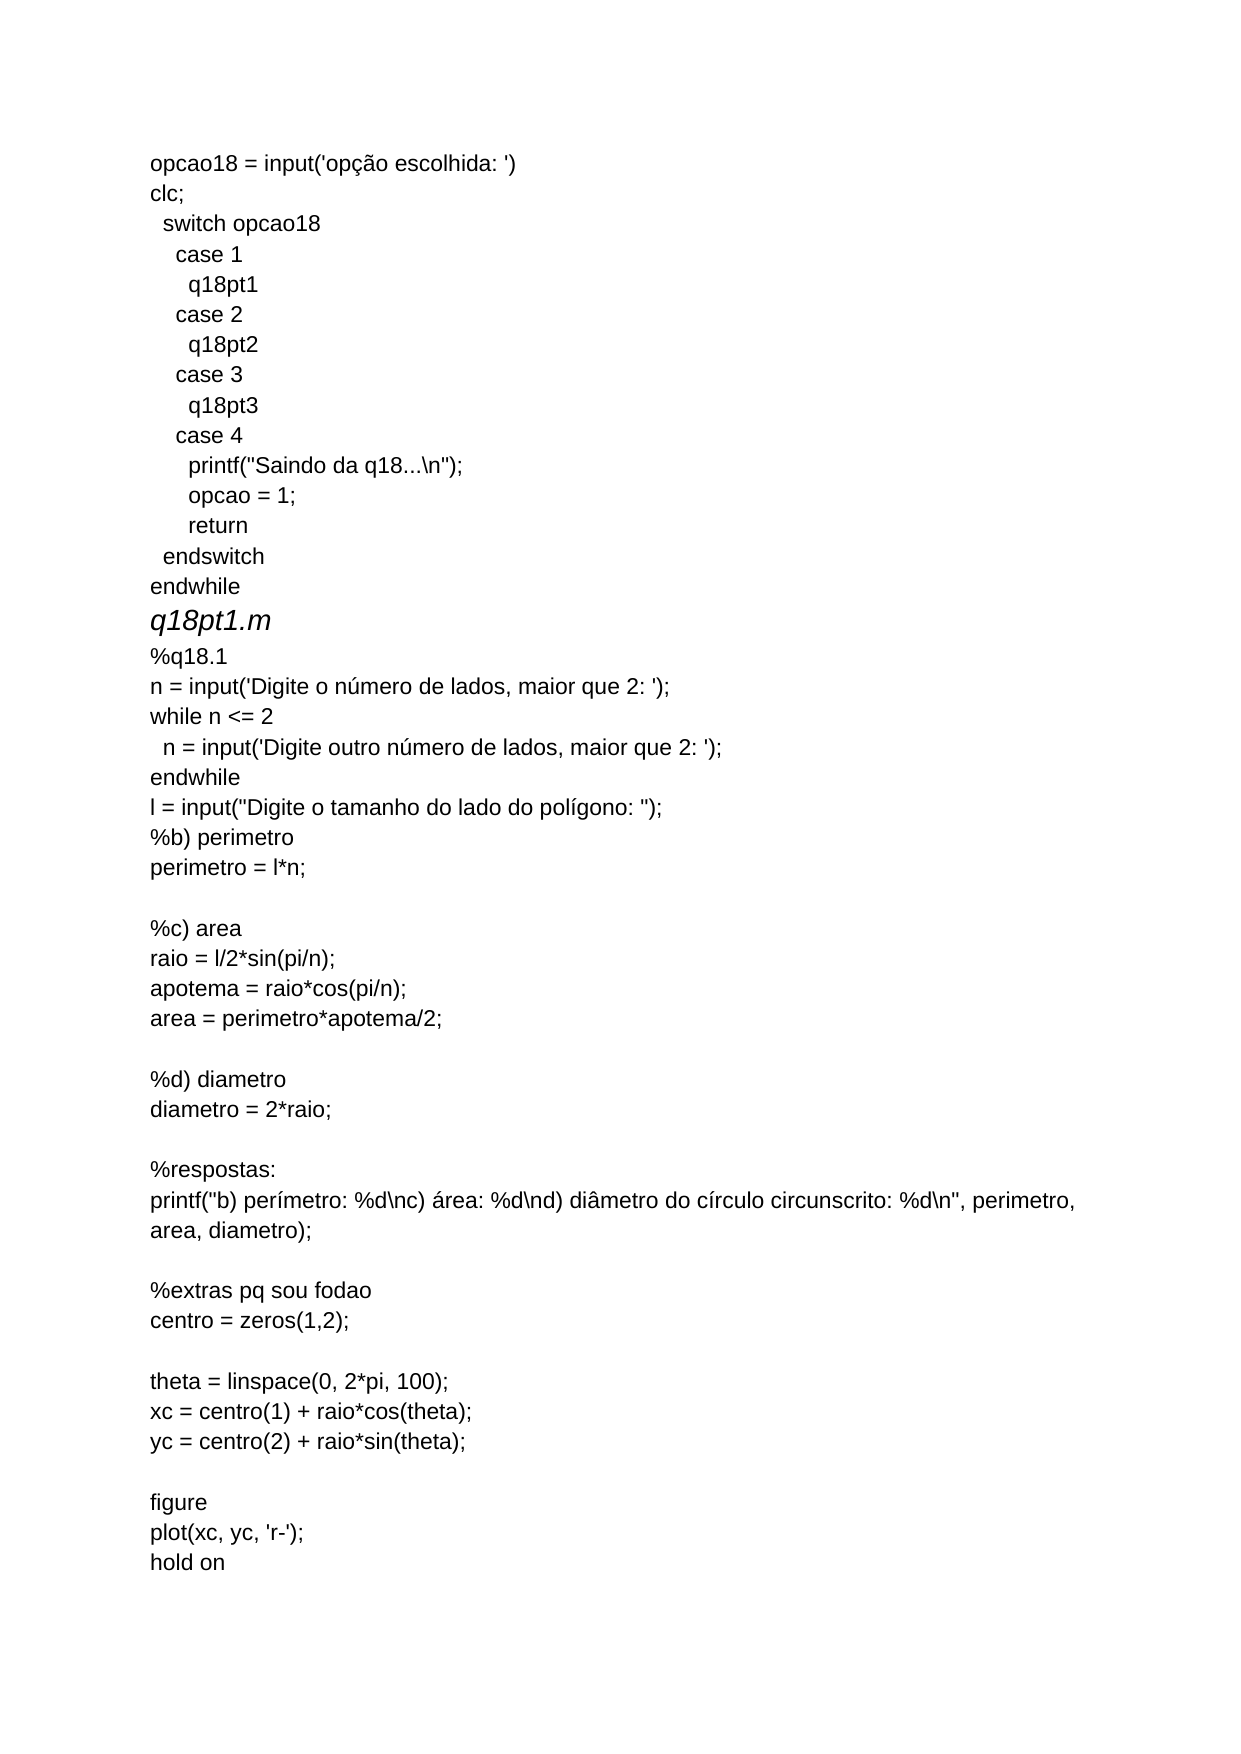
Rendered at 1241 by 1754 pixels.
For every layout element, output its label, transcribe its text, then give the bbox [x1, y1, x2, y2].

text xc = centro(1) + raio*cos(theta); [150, 1398, 1090, 1424]
text n = input('Digite o número de lados, maior que 2: '); [150, 673, 1090, 699]
text opcao18 = input('opção escolhida: ') [150, 150, 1090, 176]
text switch opcao18 [150, 210, 1090, 237]
text return [150, 512, 1090, 539]
text centro = zeros(1,2); [150, 1307, 1090, 1334]
text q18pt3 [150, 392, 1090, 418]
text %respostas: [150, 1156, 1090, 1183]
text case 3 [150, 361, 1090, 388]
text n = input('Digite outro número de lados, maior que 2: '); [150, 733, 1090, 760]
text opcao = 1; [150, 482, 1090, 509]
text endwhile [150, 764, 1090, 790]
text l = input("Digite o tamanho do lado do polígono: "); [150, 794, 1090, 820]
text hold on [150, 1549, 1090, 1576]
text printf("b) perímetro: %d\nc) área: %d\nd) diâmetro do círculo circunscrito: %d\n", perimetro, area, diametro); [150, 1187, 1090, 1243]
text %extras pq sou fodao [150, 1277, 1090, 1304]
text plot(xc, yc, 'r-'); [150, 1519, 1090, 1545]
text figure [150, 1489, 1090, 1515]
text perimetro = l*n; [150, 854, 1090, 881]
text case 4 [150, 422, 1090, 448]
text %c) area [150, 915, 1090, 941]
text case 1 [150, 241, 1090, 267]
text q18pt2 [150, 331, 1090, 358]
text case 2 [150, 301, 1090, 327]
title q18pt1.m [150, 603, 1090, 637]
text endswitch [150, 543, 1090, 569]
text diametro = 2*raio; [150, 1096, 1090, 1122]
text while n <= 2 [150, 703, 1090, 730]
text %b) perimetro [150, 824, 1090, 851]
text %q18.1 [150, 643, 1090, 669]
text printf("Saindo da q18...\n"); [150, 452, 1090, 478]
text raio = l/2*sin(pi/n); [150, 945, 1090, 971]
text clc; [150, 180, 1090, 207]
text theta = linspace(0, 2*pi, 100); [150, 1368, 1090, 1394]
text apotema = raio*cos(pi/n); [150, 975, 1090, 1002]
text area = perimetro*apotema/2; [150, 1005, 1090, 1032]
text q18pt1 [150, 271, 1090, 297]
text endwhile [150, 573, 1090, 599]
text yc = centro(2) + raio*sin(theta); [150, 1428, 1090, 1455]
text %d) diametro [150, 1066, 1090, 1092]
